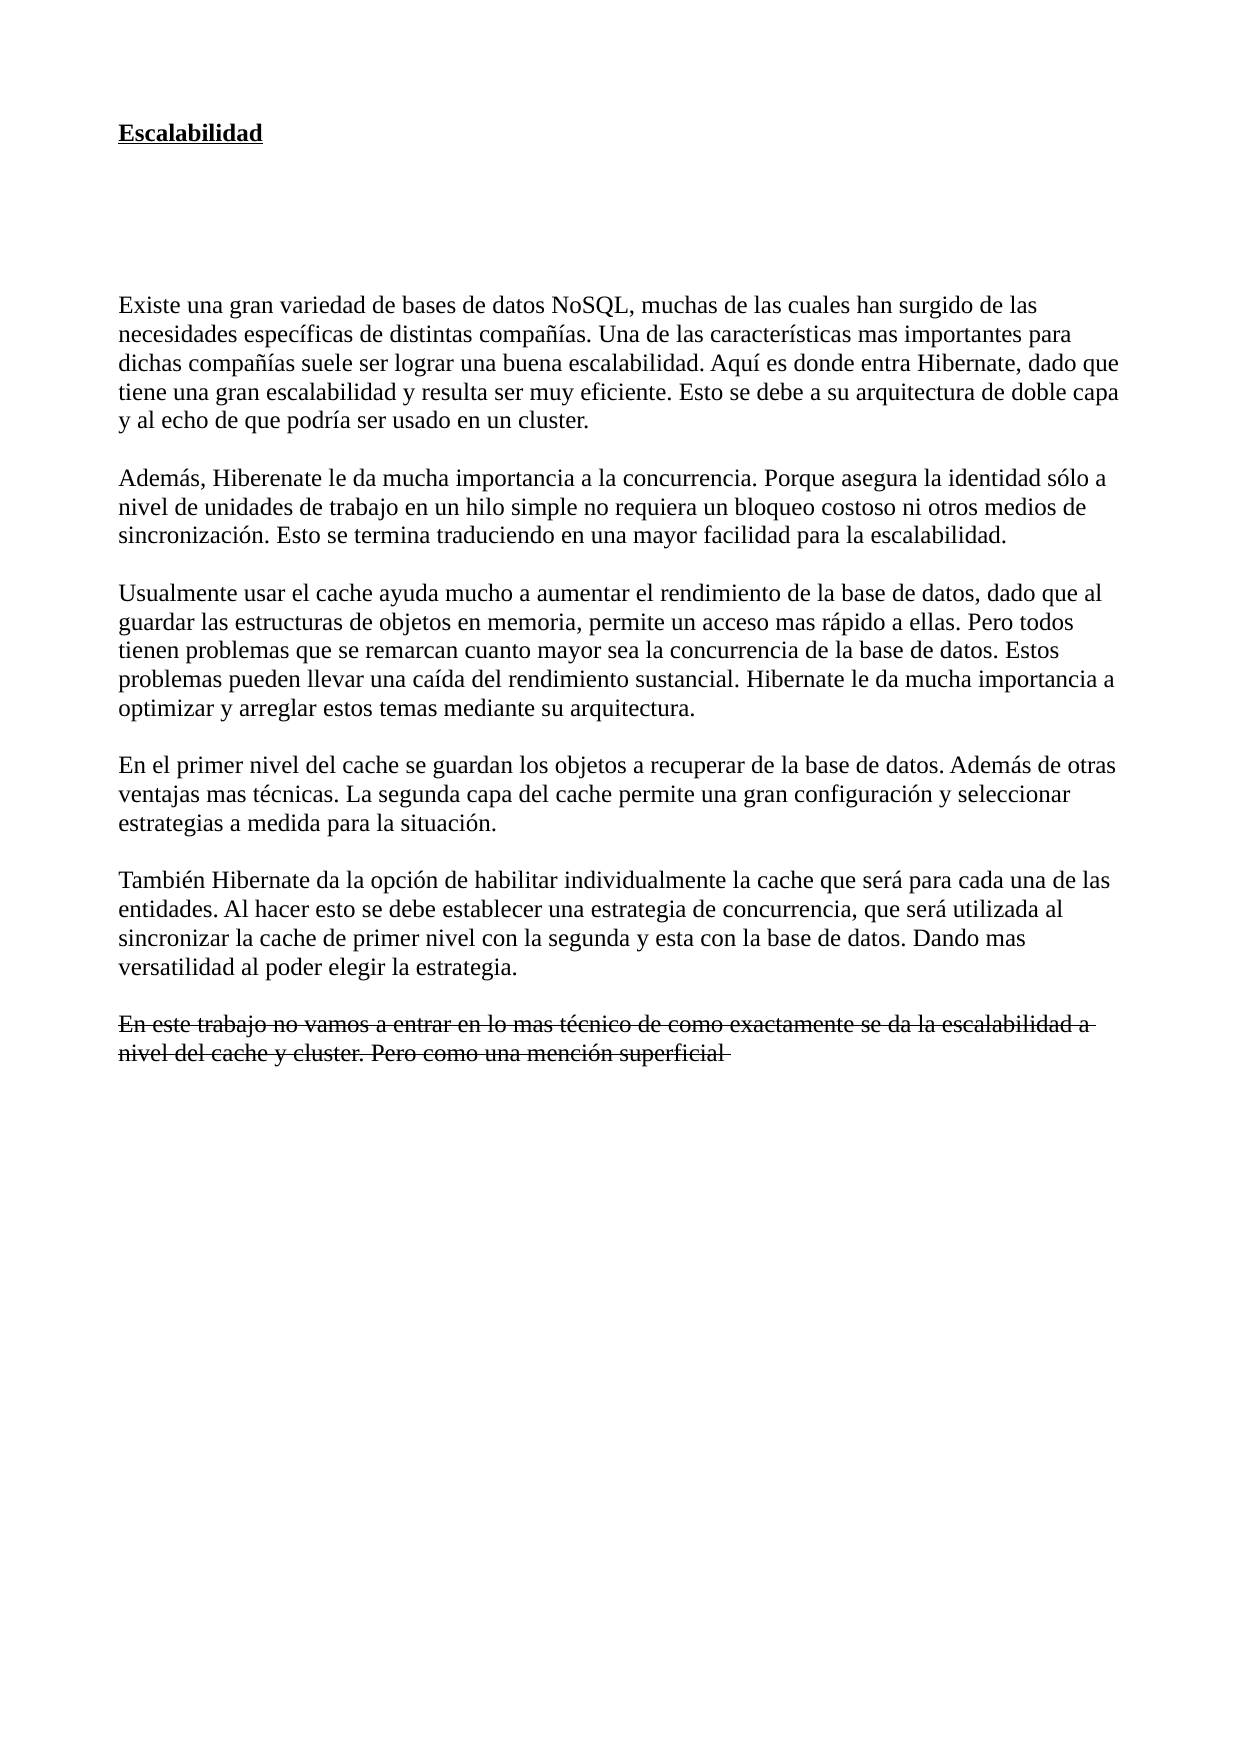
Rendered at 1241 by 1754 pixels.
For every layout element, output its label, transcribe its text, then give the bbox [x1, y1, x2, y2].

text Usualmente usar el cache ayuda mucho a aumentar el rendimiento de la base de datos, dado que al guardar las estructuras de objetos en memoria, permite un acceso mas rápido a ellas. Pero todos tienen problemas que se remarcan cuanto mayor sea la concurrencia de la base de datos. Estos problemas pueden llevar una caída del rendimiento sustancial. Hibernate le da mucha importancia a optimizar y arreglar estos temas mediante su arquitectura. [118, 578, 1122, 722]
text Además, Hiberenate le da mucha importancia a la concurrencia. Porque asegura la identidad sólo a nivel de unidades de trabajo en un hilo simple no requiera un bloqueo costoso ni otros medios de sincronización. Esto se termina traduciendo en una mayor facilidad para la escalabilidad. [118, 463, 1122, 549]
text En este trabajo no vamos a entrar en lo mas técnico de como exactamente se da la escalabilidad a nivel del cache y cluster. Pero como una mención superficial [118, 1009, 1122, 1067]
text Existe una gran variedad de bases de datos NoSQL, muchas de las cuales han surgido de las necesidades específicas de distintas compañías. Una de las características mas importantes para dichas compañías suele ser lograr una buena escalabilidad. Aquí es donde entra Hibernate, dado que tiene una gran escalabilidad y resulta ser muy eficiente. Esto se debe a su arquitectura de doble capa y al echo de que podría ser usado en un cluster. [118, 291, 1122, 434]
text Escalabilidad [118, 118, 1122, 147]
text También Hibernate da la opción de habilitar individualmente la cache que será para cada una de las entidades. Al hacer esto se debe establecer una estrategia de concurrencia, que será utilizada al sincronizar la cache de primer nivel con la segunda y esta con la base de datos. Dando mas versatilidad al poder elegir la estrategia. [118, 866, 1122, 981]
text En el primer nivel del cache se guardan los objetos a recuperar de la base de datos. Además de otras ventajas mas técnicas. La segunda capa del cache permite una gran configuración y seleccionar estrategias a medida para la situación. [118, 751, 1122, 837]
